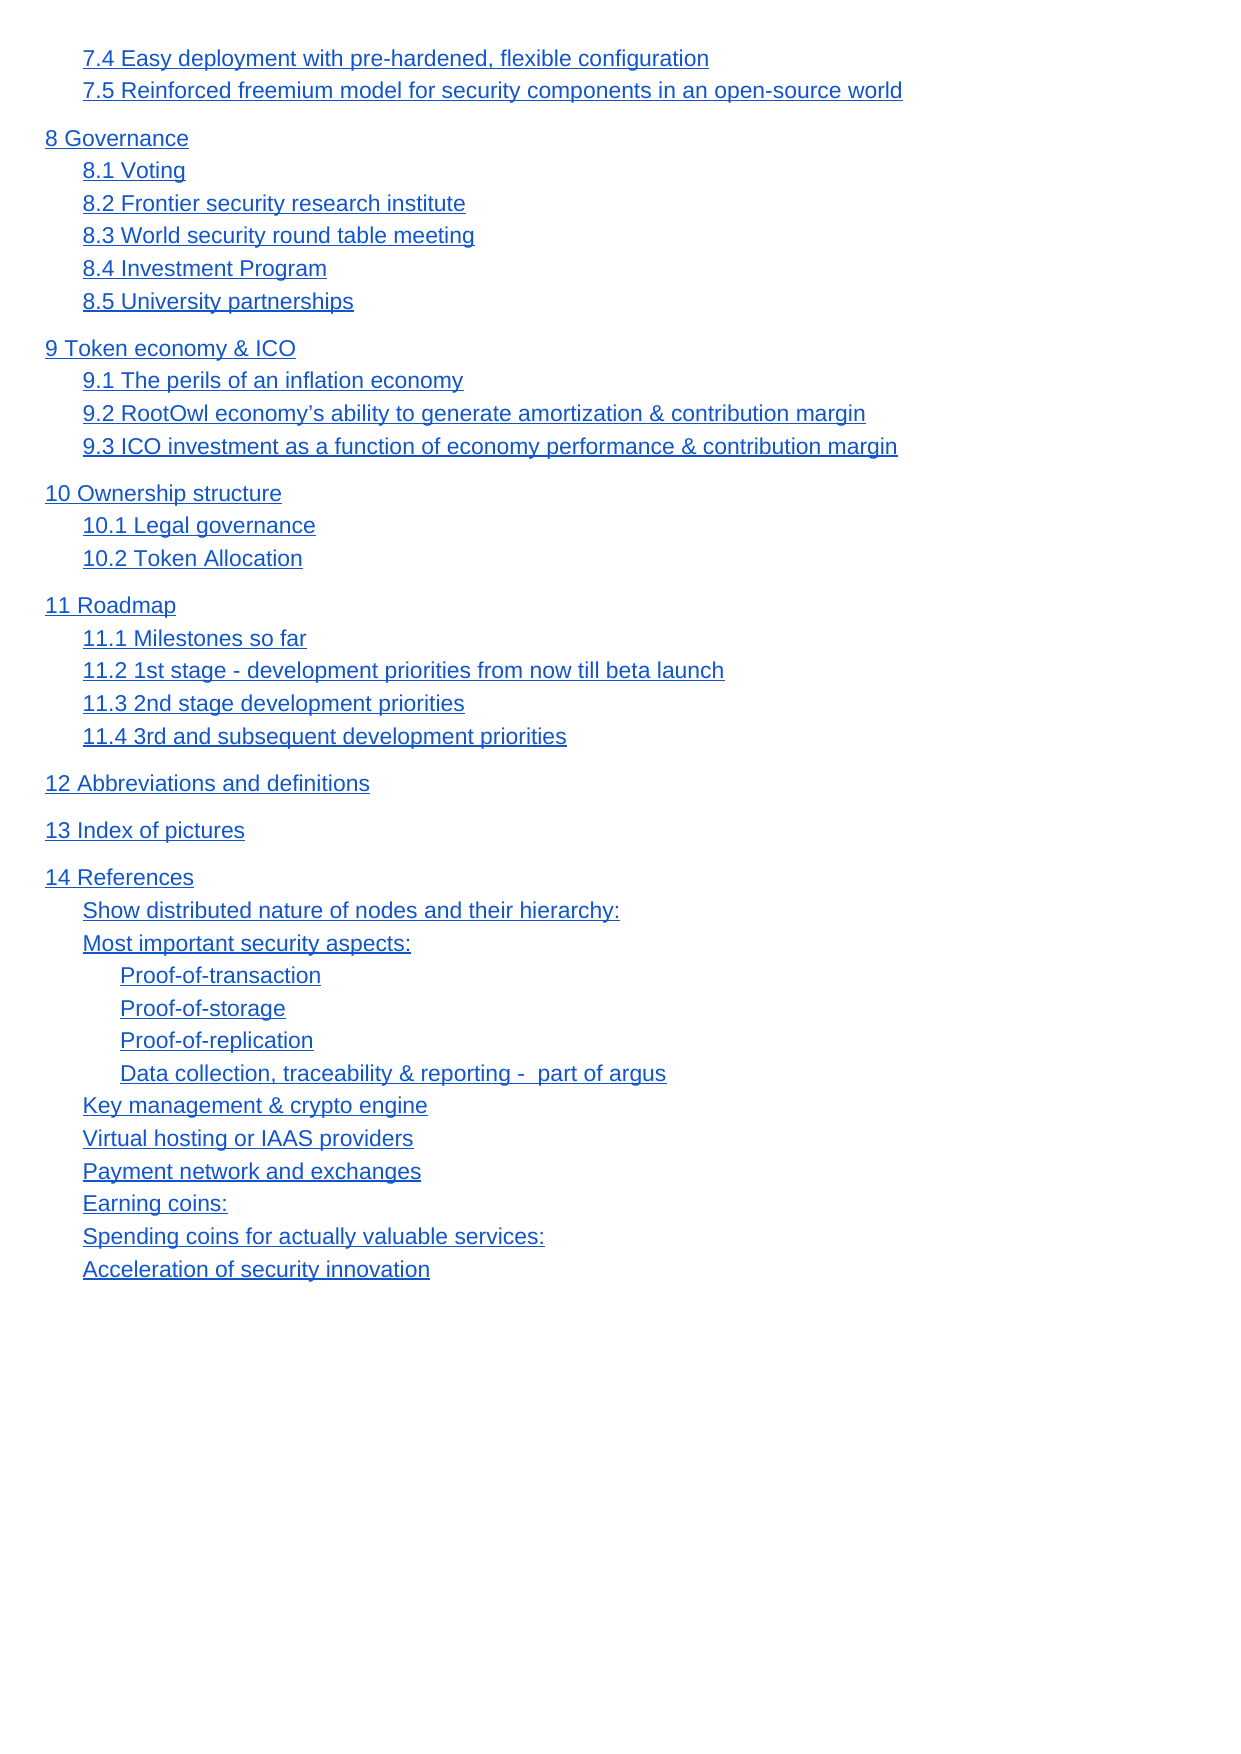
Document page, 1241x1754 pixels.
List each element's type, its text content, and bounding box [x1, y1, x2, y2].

text 8.3 World security round table meeting [82, 222, 1195, 249]
text Most important security aspects: [82, 929, 1195, 956]
text 10 Ownership structure [45, 480, 1195, 506]
text 8.5 University partnerships [82, 288, 1195, 314]
text 9.3 ICO investment as a function of economy performance & contribution margin [82, 433, 1195, 459]
text 7.4 Easy deployment with pre-hardened, flexible configuration [82, 45, 1195, 71]
text 14 References [45, 864, 1195, 891]
text Data collection, traceability & reporting - part of argus [120, 1060, 1195, 1086]
text 9.2 RootOwl economy’s ability to generate amortization & contribution margin [82, 400, 1195, 426]
text Payment network and exchanges [82, 1158, 1195, 1184]
text Virtual hosting or IAAS providers [82, 1125, 1195, 1151]
text 11.3 2nd stage development priorities [82, 690, 1195, 716]
text 12 Abbreviations and definitions [45, 770, 1195, 796]
text Proof-of-storage [120, 995, 1195, 1021]
text 11 Roadmap [45, 592, 1195, 619]
text Key management & crypto engine [82, 1092, 1195, 1119]
text Proof-of-transaction [120, 962, 1195, 988]
text 8.2 Frontier security research institute [82, 190, 1195, 216]
text 7.5 Reinforced freemium model for security components in an open-source world [82, 77, 1195, 104]
text Proof-of-replication [120, 1027, 1195, 1054]
text 9 Token economy & ICO [45, 335, 1195, 361]
text 10.2 Token Allocation [82, 545, 1195, 571]
text Earning coins: [82, 1190, 1195, 1217]
text 8 Governance [45, 125, 1195, 151]
text 11.2 1st stage - development priorities from now till beta launch [82, 657, 1195, 684]
text Acceleration of security innovation [82, 1256, 1195, 1282]
text 11.1 Milestones so far [82, 625, 1195, 651]
text Spending coins for actually valuable services: [82, 1223, 1195, 1249]
text 9.1 The perils of an inflation economy [82, 367, 1195, 394]
text 10.1 Legal governance [82, 512, 1195, 539]
text 11.4 3rd and subsequent development priorities [82, 723, 1195, 749]
text 8.1 Voting [82, 157, 1195, 184]
text 8.4 Investment Program [82, 255, 1195, 281]
text Show distributed nature of nodes and their hierarchy: [82, 897, 1195, 923]
text 13 Index of pictures [45, 817, 1195, 843]
